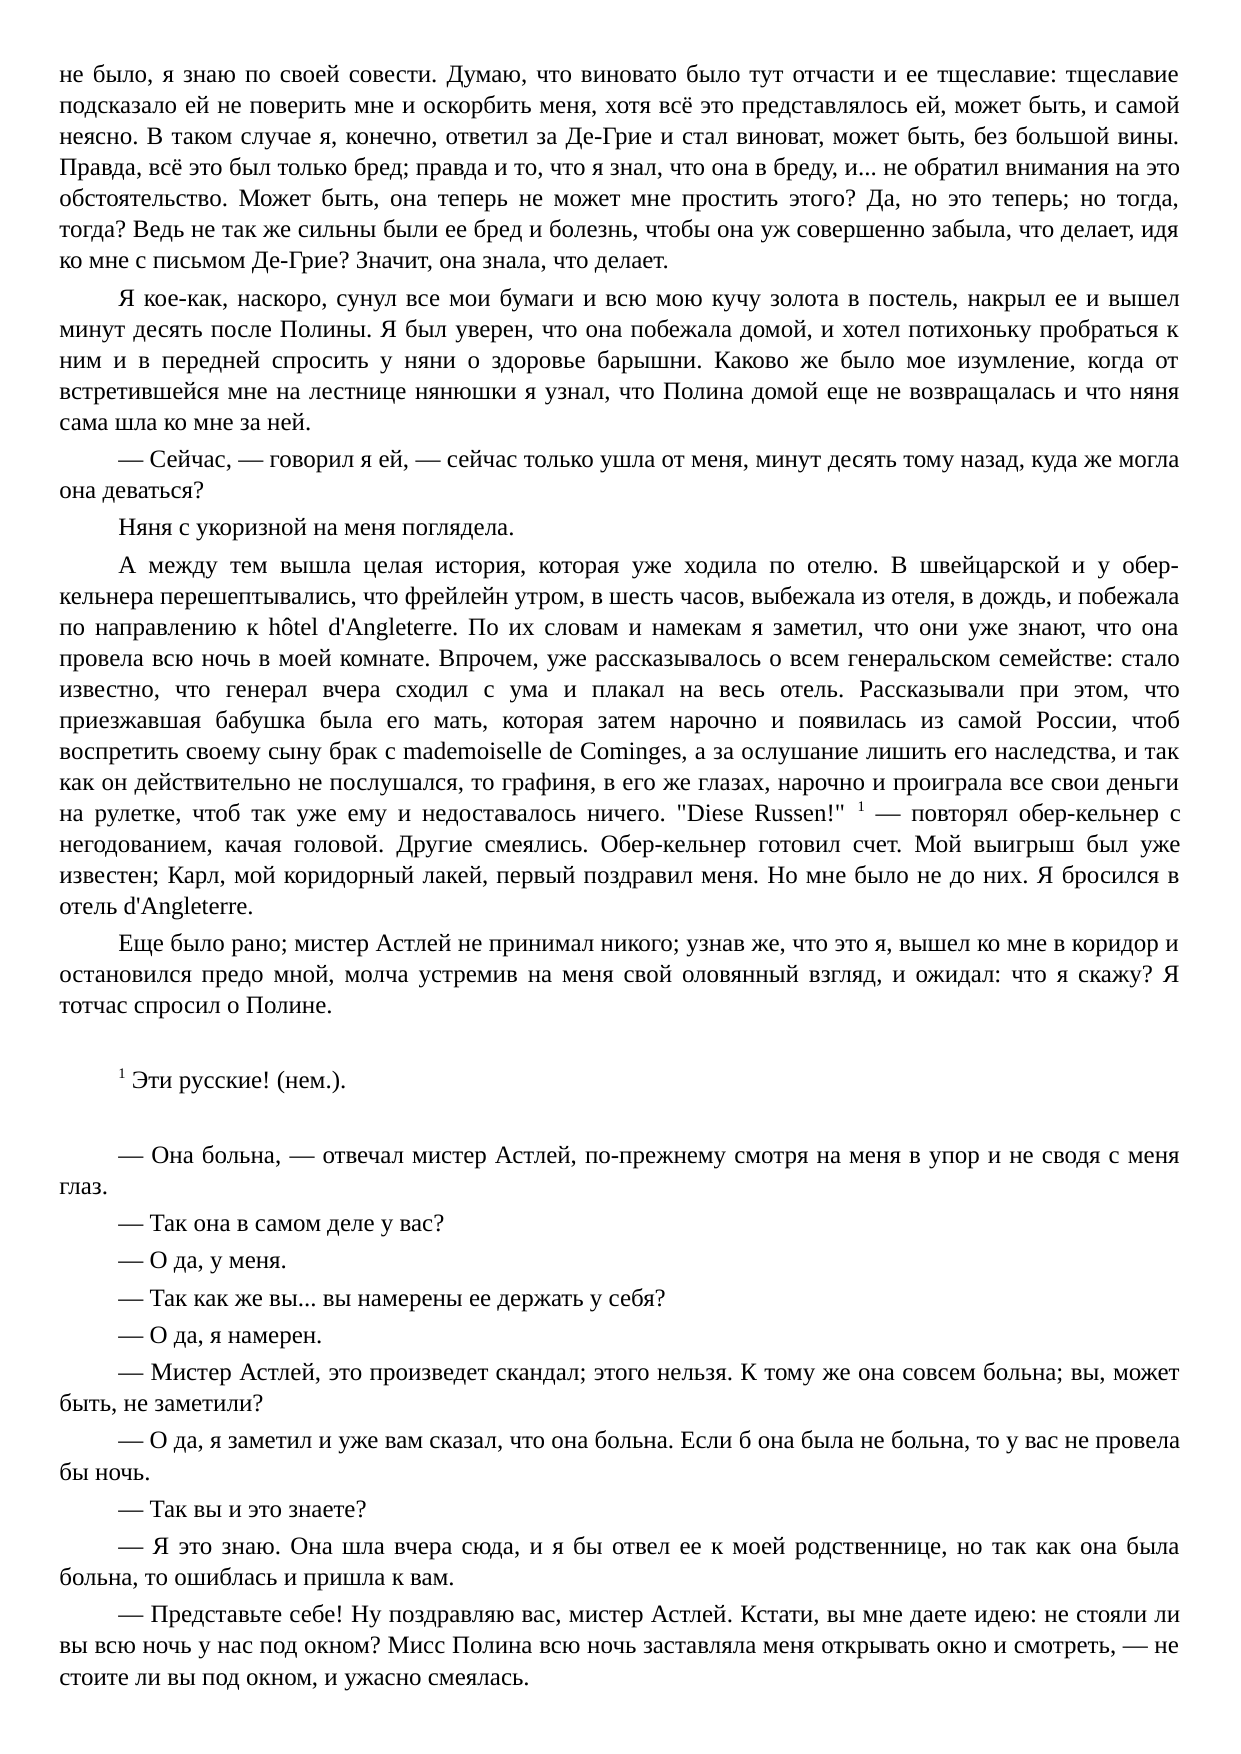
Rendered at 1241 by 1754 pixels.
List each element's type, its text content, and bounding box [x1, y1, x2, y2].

text не было, я знаю по своей совести. Думаю, что виновато было тут отчасти и ее тщеславие: тщеславие подсказало ей не поверить мне и оскорбить меня, хотя всё это представлялось ей, может быть, и самой неясно. В таком случае я, конечно, ответил за Де-Грие и стал виноват, может быть, без большой вины. Правда, всё это был только бред; правда и то, что я знал, что она в бреду, и... не обратил внимания на это обстоятельство. Может быть, она теперь не может мне простить этого? Да, но это теперь; но тогда, тогда? Ведь не так же сильны были ее бред и болезнь, чтобы она уж совершенно забыла, что делает, идя ко мне с письмом Де-Грие? Значит, она знала, что делает. [59, 59, 1181, 274]
text 1 Эти русские! (нем.). [59, 1065, 1181, 1094]
text — Я это знаю. Она шла вчера сюда, и я бы отвел ее к моей родственнице, но так как она была больна, то ошиблась и пришла к вам. [59, 1531, 1181, 1591]
text — О да, у меня. [59, 1245, 1181, 1274]
text — О да, я заметил и уже вам сказал, что она больна. Если б она была не больна, то у вас не провела бы ночь. [59, 1426, 1181, 1485]
text Еще было рано; мистер Астлей не принимал никого; узнав же, что это я, вышел ко мне в коридор и остановился предо мной, молча устремив на меня свой оловянный взгляд, и ожидал: что я скажу? Я тотчас спросил о Полине. [59, 928, 1181, 1019]
text — Представьте себе! Ну поздравляю вас, мистер Астлей. Кстати, вы мне даете идею: не стояли ли вы всю ночь у нас под окном? Мисс Полина всю ночь заставляла меня открывать окно и смотреть, — не стоите ли вы под окном, и ужасно смеялась. [59, 1599, 1181, 1690]
text Я кое-как, наскоро, сунул все мои бумаги и всю мою кучу золота в постель, накрыл ее и вышел минут десять после Полины. Я был уверен, что она побежала домой, и хотел потихоньку пробраться к ним и в передней спросить у няни о здоровье барышни. Каково же было мое изумление, когда от встретившейся мне на лестнице нянюшки я узнал, что Полина домой еще не возвращалась и что няня сама шла ко мне за ней. [59, 283, 1181, 436]
text — Так она в самом деле у вас? [59, 1208, 1181, 1237]
text Няня с укоризной на меня поглядела. [59, 512, 1181, 541]
text — Мистер Астлей, это произведет скандал; этого нельзя. К тому же она совсем больна; вы, может быть, не заметили? [59, 1357, 1181, 1417]
text — Сейчас, — говорил я ей, — сейчас только ушла от меня, минут десять тому назад, куда же могла она деваться? [59, 444, 1181, 504]
text — Так вы и это знаете? [59, 1494, 1181, 1523]
text — О да, я намерен. [59, 1320, 1181, 1349]
text — Так как же вы... вы намерены ее держать у себя? [59, 1283, 1181, 1311]
text А между тем вышла целая история, которая уже ходила по отелю. В швейцарской и у обер-кельнера перешептывались, что фрейлейн утром, в шесть часов, выбежала из отеля, в дождь, и побежала по направлению к hôtel d'Angleterre. По их словам и намекам я заметил, что они уже знают, что она провела всю ночь в моей комнате. Впрочем, уже рассказывалось о всем генеральском семействе: стало известно, что генерал вчера сходил с ума и плакал на весь отель. Рассказывали при этом, что приезжавшая бабушка была его мать, которая затем нарочно и появилась из самой России, чтоб воспретить своему сыну брак с mademoiselle de Cominges, а за ослушание лишить его наследства, и так как он действительно не послушался, то графиня, в его же глазах, нарочно и проиграла все свои деньги на рулетке, чтоб так уже ему и недоставалось ничего. "Diese Russen!" 1 — повторял обер-кельнер с негодованием, качая головой. Другие смеялись. Обер-кельнер готовил счет. Мой выигрыш был уже известен; Карл, мой коридорный лакей, первый поздравил меня. Но мне было не до них. Я бросился в отель d'Angleterre. [59, 550, 1181, 920]
text — Она больна, — отвечал мистер Астлей, по-прежнему смотря на меня в упор и не сводя с меня глаз. [59, 1140, 1181, 1199]
